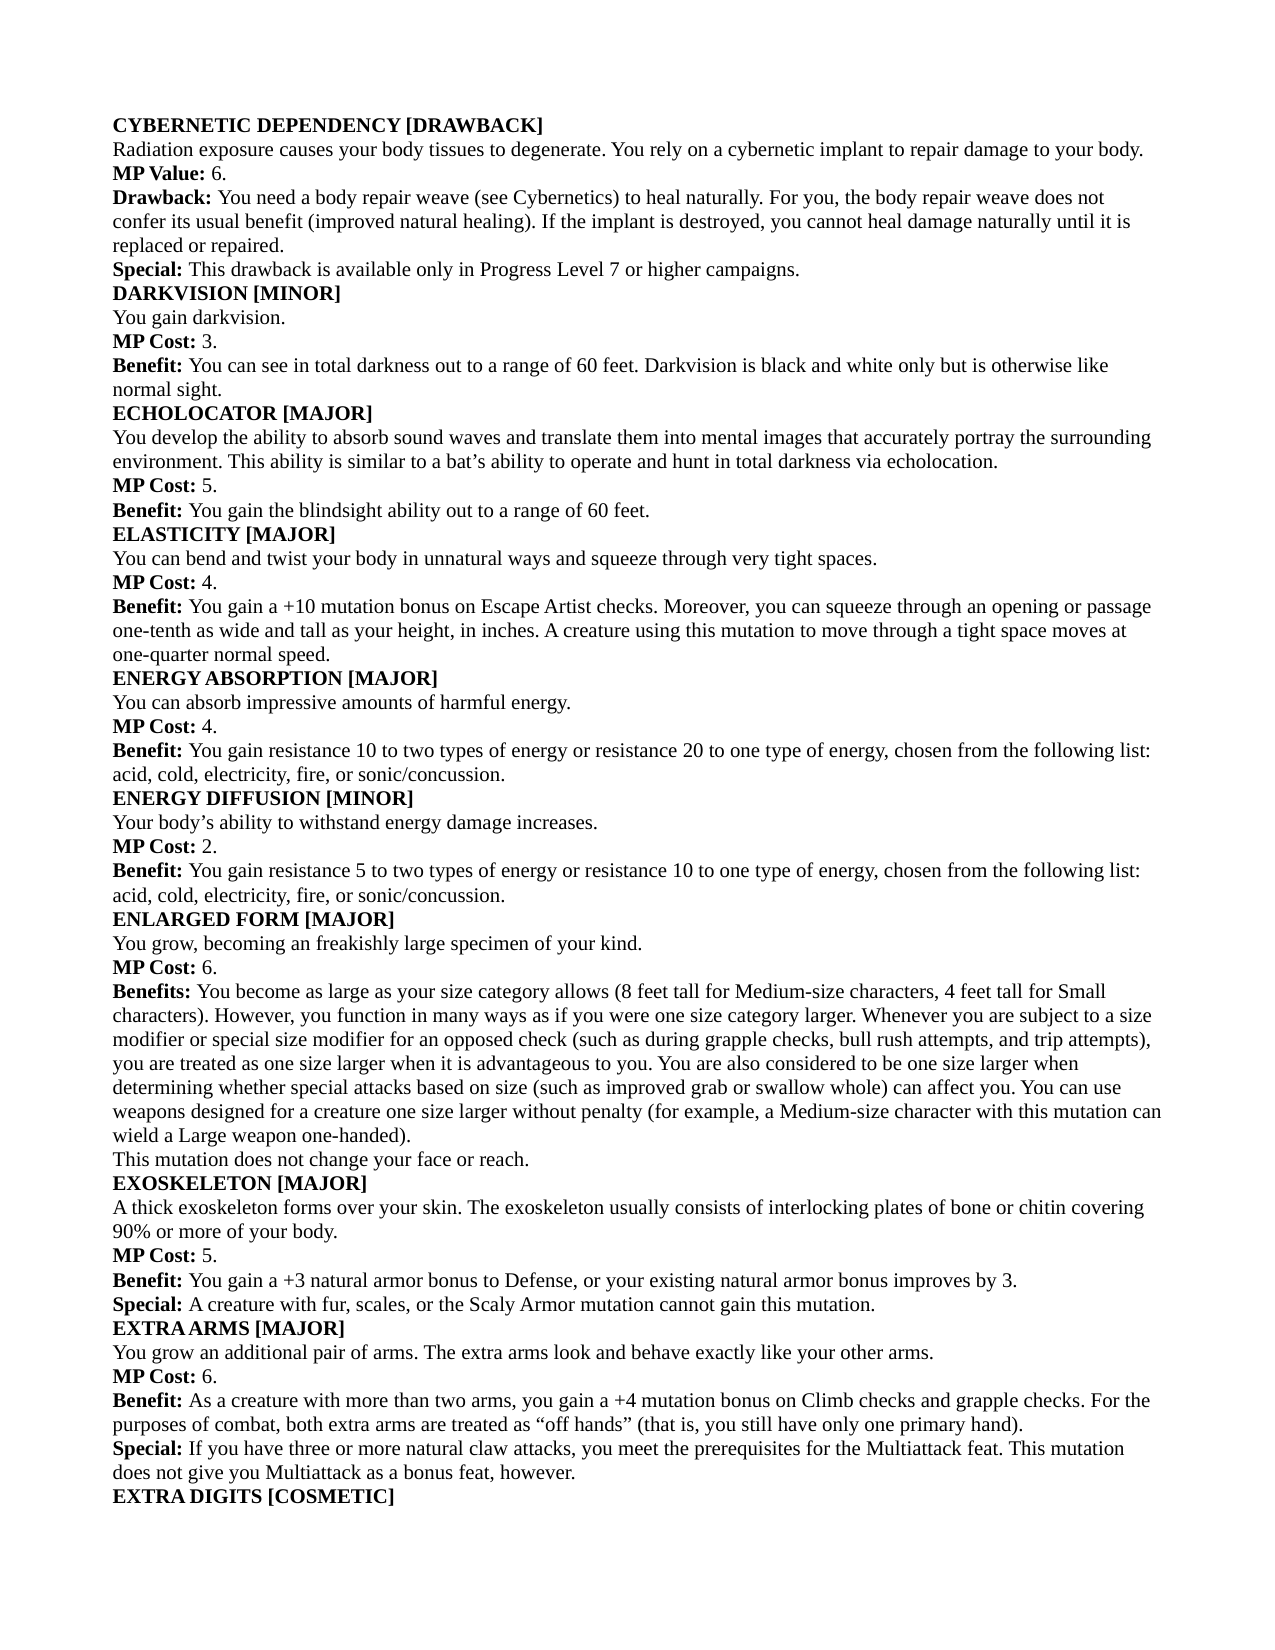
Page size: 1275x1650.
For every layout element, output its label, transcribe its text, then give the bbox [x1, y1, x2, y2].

text You grow an additional pair of arms. The extra arms look and behave exactly like your other arms. [112, 1340, 1162, 1364]
text You develop the ability to absorb sound waves and translate them into mental images that accurately portray the surrounding environment. This ability is similar to a bat’s ability to operate and hunt in total darkness via echolocation. [112, 425, 1162, 473]
text EXTRA DIGITS [COSMETIC] [112, 1484, 1162, 1508]
text MP Cost: 4. [112, 570, 1162, 594]
text MP Cost: 5. [112, 1243, 1162, 1267]
text CYBERNETIC DEPENDENCY [DRAWBACK] [112, 112, 1162, 137]
text MP Cost: 5. [112, 473, 1162, 497]
text Drawback: You need a body repair weave (see Cybernetics) to heal naturally. For you, the body repair weave does not confer its usual benefit (improved natural healing). If the implant is destroyed, you cannot heal damage naturally until it is replaced or repaired. [112, 185, 1162, 257]
text This mutation does not change your face or reach. [112, 1147, 1162, 1171]
text MP Cost: 2. [112, 834, 1162, 858]
text Your body’s ability to withstand energy damage increases. [112, 810, 1162, 834]
text You can absorb impressive amounts of harmful energy. [112, 690, 1162, 714]
text MP Value: 6. [112, 161, 1162, 185]
text ELASTICITY [MAJOR] [112, 522, 1162, 546]
text Special: If you have three or more natural claw attacks, you meet the prerequisites for the Multiattack feat. This mutation does not give you Multiattack as a bonus feat, however. [112, 1436, 1162, 1484]
text ENERGY DIFFUSION [MINOR] [112, 786, 1162, 810]
text DARKVISION [MINOR] [112, 281, 1162, 305]
text ENERGY ABSORPTION [MAJOR] [112, 666, 1162, 690]
text MP Cost: 4. [112, 714, 1162, 738]
text Benefit: You gain resistance 10 to two types of energy or resistance 20 to one type of energy, chosen from the following list: acid, cold, electricity, fire, or sonic/concussion. [112, 738, 1162, 786]
text EXTRA ARMS [MAJOR] [112, 1316, 1162, 1340]
text Benefit: As a creature with more than two arms, you gain a +4 mutation bonus on Climb checks and grapple checks. For the purposes of combat, both extra arms are treated as “off hands” (that is, you still have only one primary hand). [112, 1388, 1162, 1436]
text Special: A creature with fur, scales, or the Scaly Armor mutation cannot gain this mutation. [112, 1292, 1162, 1316]
text Special: This drawback is available only in Progress Level 7 or higher campaigns. [112, 257, 1162, 281]
text MP Cost: 6. [112, 1364, 1162, 1388]
text EXOSKELETON [MAJOR] [112, 1171, 1162, 1195]
text Benefit: You gain the blindsight ability out to a range of 60 feet. [112, 497, 1162, 522]
text MP Cost: 3. [112, 329, 1162, 353]
text Benefits: You become as large as your size category allows (8 feet tall for Medium-size characters, 4 feet tall for Small characters). However, you function in many ways as if you were one size category larger. Whenever you are subject to a size modifier or special size modifier for an opposed check (such as during grapple checks, bull rush attempts, and trip attempts), you are treated as one size larger when it is advantageous to you. You are also considered to be one size larger when determining whether special attacks based on size (such as improved grab or swallow whole) can affect you. You can use weapons designed for a creature one size larger without penalty (for example, a Medium-size character with this mutation can wield a Large weapon one-handed). [112, 979, 1162, 1147]
text ENLARGED FORM [MAJOR] [112, 907, 1162, 931]
text Radiation exposure causes your body tissues to degenerate. You rely on a cybernetic implant to repair damage to your body. [112, 137, 1162, 161]
text You gain darkvision. [112, 305, 1162, 329]
text You can bend and twist your body in unnatural ways and squeeze through very tight spaces. [112, 546, 1162, 570]
text MP Cost: 6. [112, 955, 1162, 979]
text A thick exoskeleton forms over your skin. The exoskeleton usually consists of interlocking plates of bone or chitin covering 90% or more of your body. [112, 1195, 1162, 1243]
text You grow, becoming an freakishly large specimen of your kind. [112, 931, 1162, 955]
text Benefit: You gain resistance 5 to two types of energy or resistance 10 to one type of energy, chosen from the following list: acid, cold, electricity, fire, or sonic/concussion. [112, 858, 1162, 907]
text Benefit: You gain a +10 mutation bonus on Escape Artist checks. Moreover, you can squeeze through an opening or passage one-tenth as wide and tall as your height, in inches. A creature using this mutation to move through a tight space moves at one-quarter normal speed. [112, 594, 1162, 666]
text Benefit: You gain a +3 natural armor bonus to Defense, or your existing natural armor bonus improves by 3. [112, 1267, 1162, 1292]
text Benefit: You can see in total darkness out to a range of 60 feet. Darkvision is black and white only but is otherwise like normal sight. [112, 353, 1162, 401]
text ECHOLOCATOR [MAJOR] [112, 401, 1162, 425]
